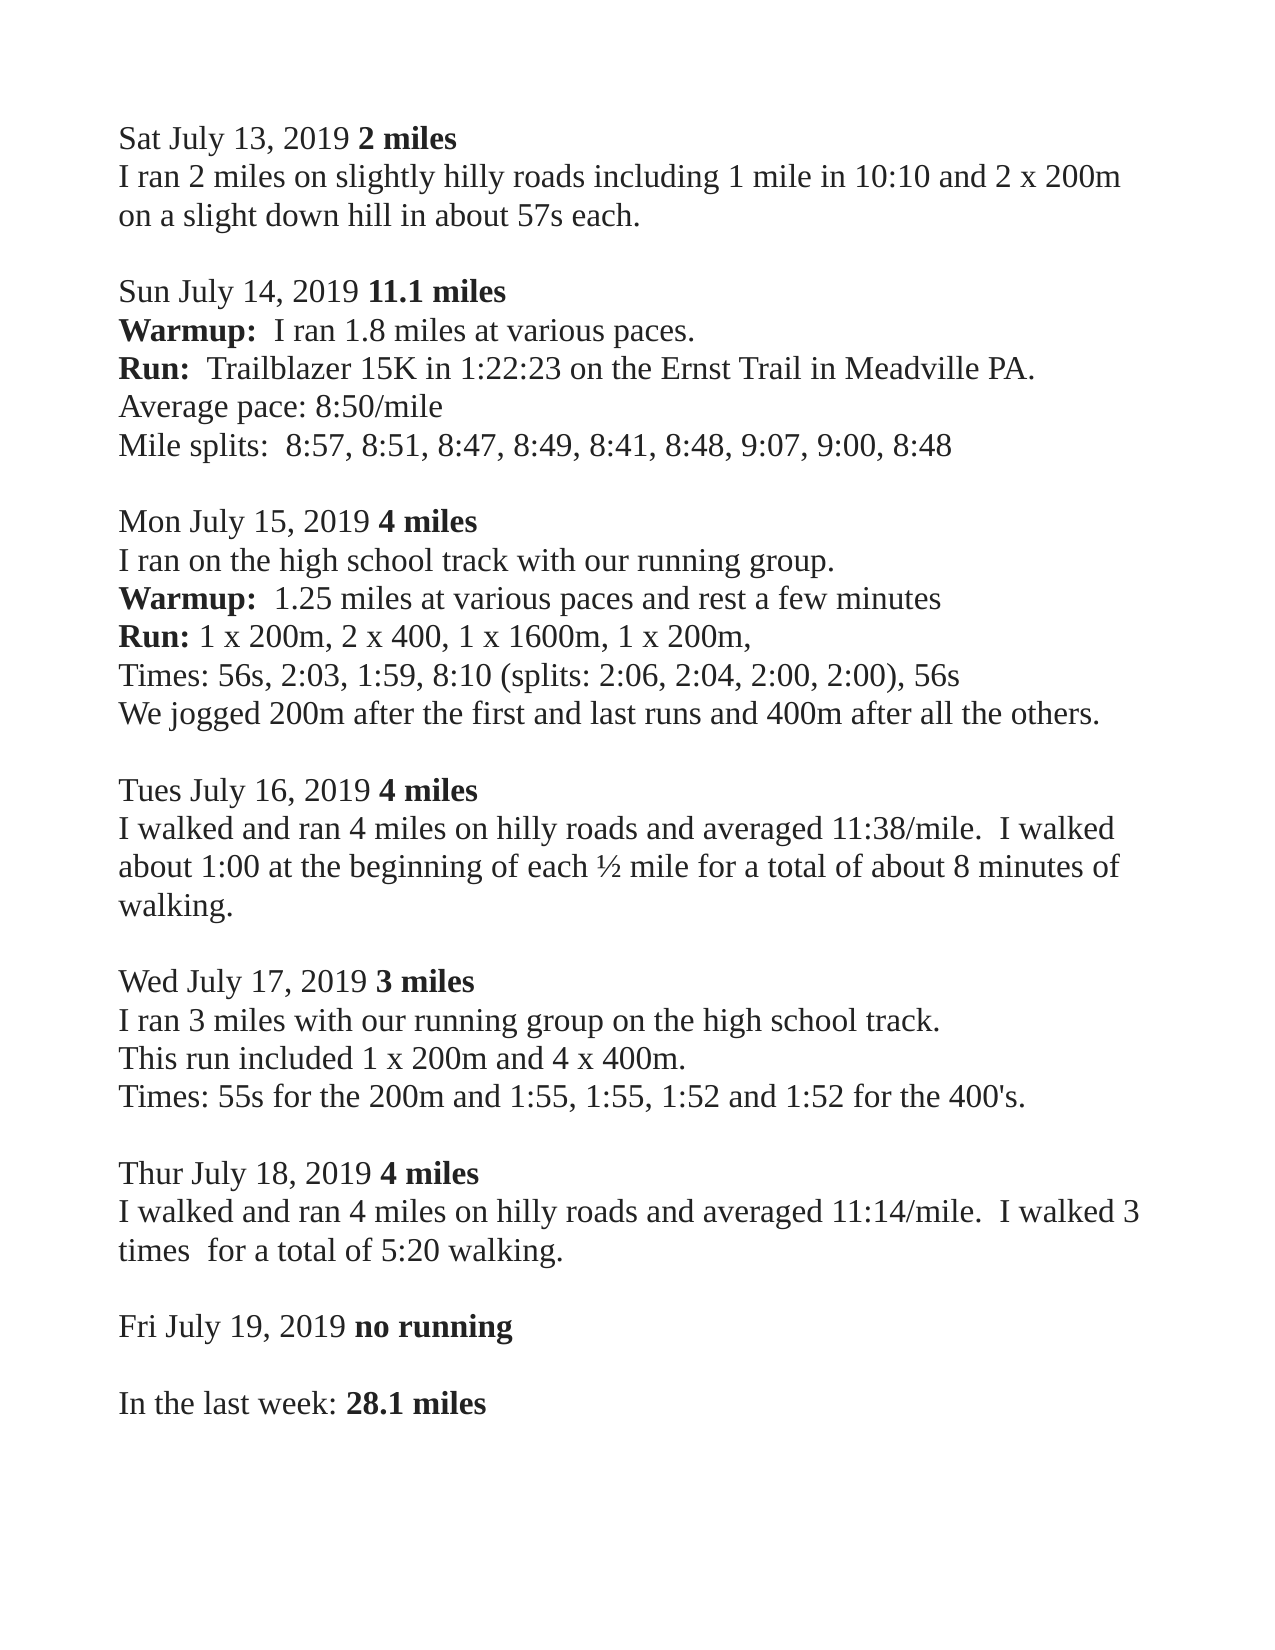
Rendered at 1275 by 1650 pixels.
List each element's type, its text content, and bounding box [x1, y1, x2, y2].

text I ran 2 miles on slightly hilly roads including 1 mile in 10:10 and 2 x 200m on a slight down hill in about 57s each. [118, 156, 1161, 233]
text Wed July 17, 2019 3 miles [118, 961, 1161, 1000]
text Times: 55s for the 200m and 1:55, 1:55, 1:52 and 1:52 for the 400's. [118, 1076, 1161, 1115]
text I ran 3 miles with our running group on the high school track. [118, 1000, 1161, 1038]
text Mon July 15, 2019 4 miles [118, 501, 1161, 540]
text Run: 1 x 200m, 2 x 400, 1 x 1600m, 1 x 200m, [118, 616, 1161, 655]
text Thur July 18, 2019 4 miles [118, 1153, 1161, 1191]
text We jogged 200m after the first and last runs and 400m after all the others. [118, 693, 1161, 731]
text Tues July 16, 2019 4 miles [118, 770, 1161, 808]
text Run: Trailblazer 15K in 1:22:23 on the Ernst Trail in Meadville PA. [118, 348, 1161, 386]
text Times: 56s, 2:03, 1:59, 8:10 (splits: 2:06, 2:04, 2:00, 2:00), 56s [118, 655, 1161, 693]
text Warmup: 1.25 miles at various paces and rest a few minutes [118, 578, 1161, 616]
text Warmup: I ran 1.8 miles at various paces. [118, 310, 1161, 348]
text Fri July 19, 2019 no running [118, 1306, 1161, 1345]
text Mile splits: 8:57, 8:51, 8:47, 8:49, 8:41, 8:48, 9:07, 9:00, 8:48 [118, 425, 1161, 463]
text I ran on the high school track with our running group. [118, 540, 1161, 578]
text This run included 1 x 200m and 4 x 400m. [118, 1038, 1161, 1076]
text Sat July 13, 2019 2 miles [118, 118, 1161, 156]
text Sun July 14, 2019 11.1 miles [118, 271, 1161, 310]
text Average pace: 8:50/mile [118, 386, 1161, 425]
text In the last week: 28.1 miles [118, 1383, 1161, 1421]
text I walked and ran 4 miles on hilly roads and averaged 11:14/mile. I walked 3 times for a total of 5:20 walking. [118, 1191, 1161, 1268]
text I walked and ran 4 miles on hilly roads and averaged 11:38/mile. I walked about 1:00 at the beginning of each ½ mile for a total of about 8 minutes of walking. [118, 808, 1161, 923]
